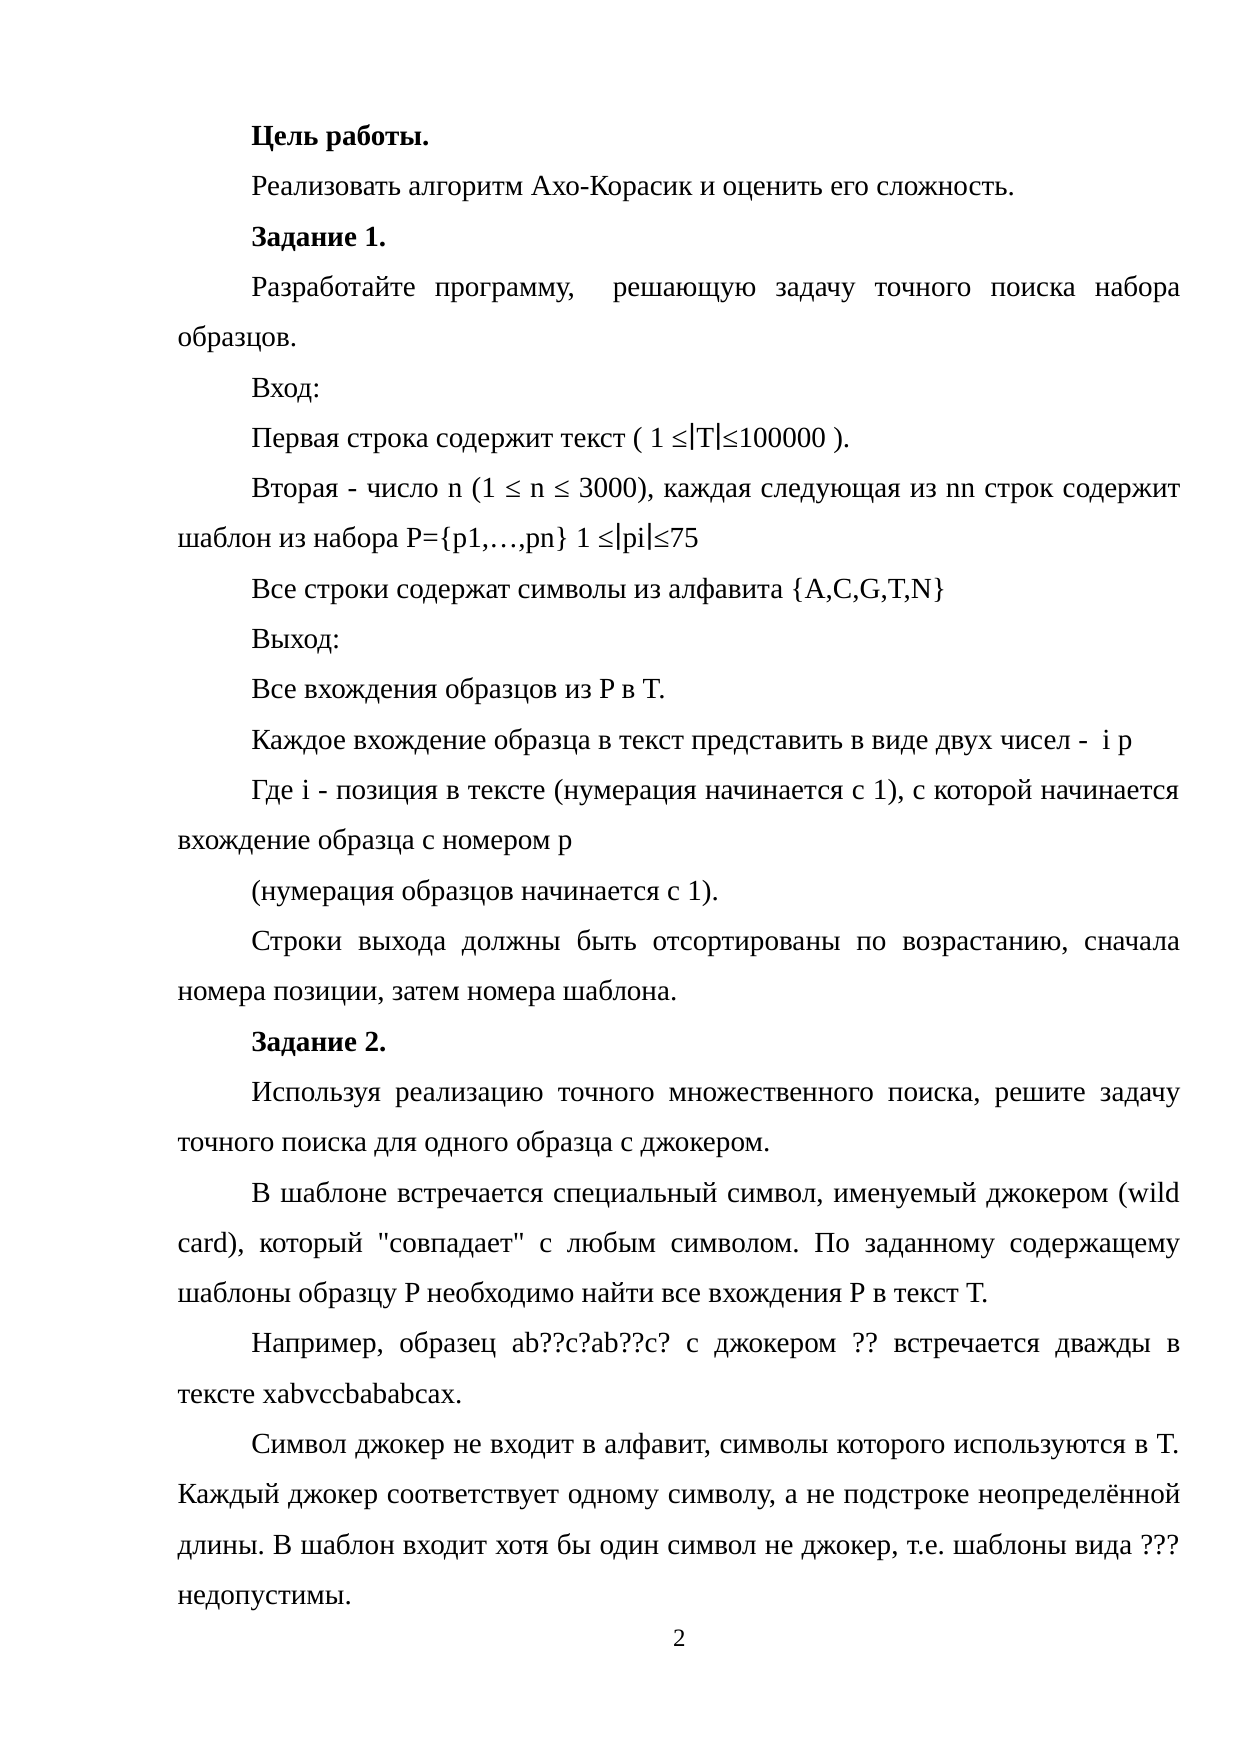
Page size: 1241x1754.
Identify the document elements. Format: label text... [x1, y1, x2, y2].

text Где i - позиция в тексте (нумерация начинается с 1), с которой начинается вхождение образца с номером p [177, 772, 1181, 856]
text Задание 2. [177, 1024, 1181, 1057]
text Реализовать алгоритм Ахо-Корасик и оценить его сложность. [177, 168, 1181, 202]
text Используя реализацию точного множественного поиска, решите задачу точного поиска для одного образца с джокером. [177, 1074, 1181, 1158]
text Вторая - число n (1 ≤ n ≤ 3000), каждая следующая из nn строк содержит шаблон из набора P={p1,…,pn} 1 ≤∣pi∣≤75 [177, 470, 1181, 554]
text Разработайте программу, решающую задачу точного поиска набора образцов. [177, 269, 1181, 353]
text Все вхождения образцов из P в T. [177, 672, 1181, 705]
text Первая строка содержит текст ( 1 ≤∣T∣≤100000 ). [177, 420, 1181, 453]
text Каждое вхождение образца в текст представить в виде двух чисел - i p [177, 722, 1181, 755]
text Символ джокер не входит в алфавит, символы которого используются в T. Каждый джокер соответствует одному символу, а не подстроке неопределённой длины. В шаблон входит хотя бы один символ не джокер, т.е. шаблоны вида ??? недопустимы. [177, 1426, 1181, 1611]
text Например, образец аb??с?аb??с? с джокером ?? встречается дважды в тексте xabvccbababcax. [177, 1326, 1181, 1409]
text Цель работы. [177, 118, 1181, 152]
text Выход: [177, 621, 1181, 655]
text В шаблоне встречается специальный символ, именуемый джокером (wild card), который "совпадает" с любым символом. По заданному содержащему шаблоны образцу P необходимо найти все вхождения Р в текст Т. [177, 1175, 1181, 1309]
text Задание 1. [177, 219, 1181, 252]
text (нумерация образцов начинается с 1). [177, 873, 1181, 906]
text Строки выхода должны быть отсортированы по возрастанию, сначала номера позиции, затем номера шаблона. [177, 923, 1181, 1007]
text Все строки содержат символы из алфавита {A,C,G,T,N} [177, 571, 1181, 604]
text Вход: [177, 370, 1181, 403]
